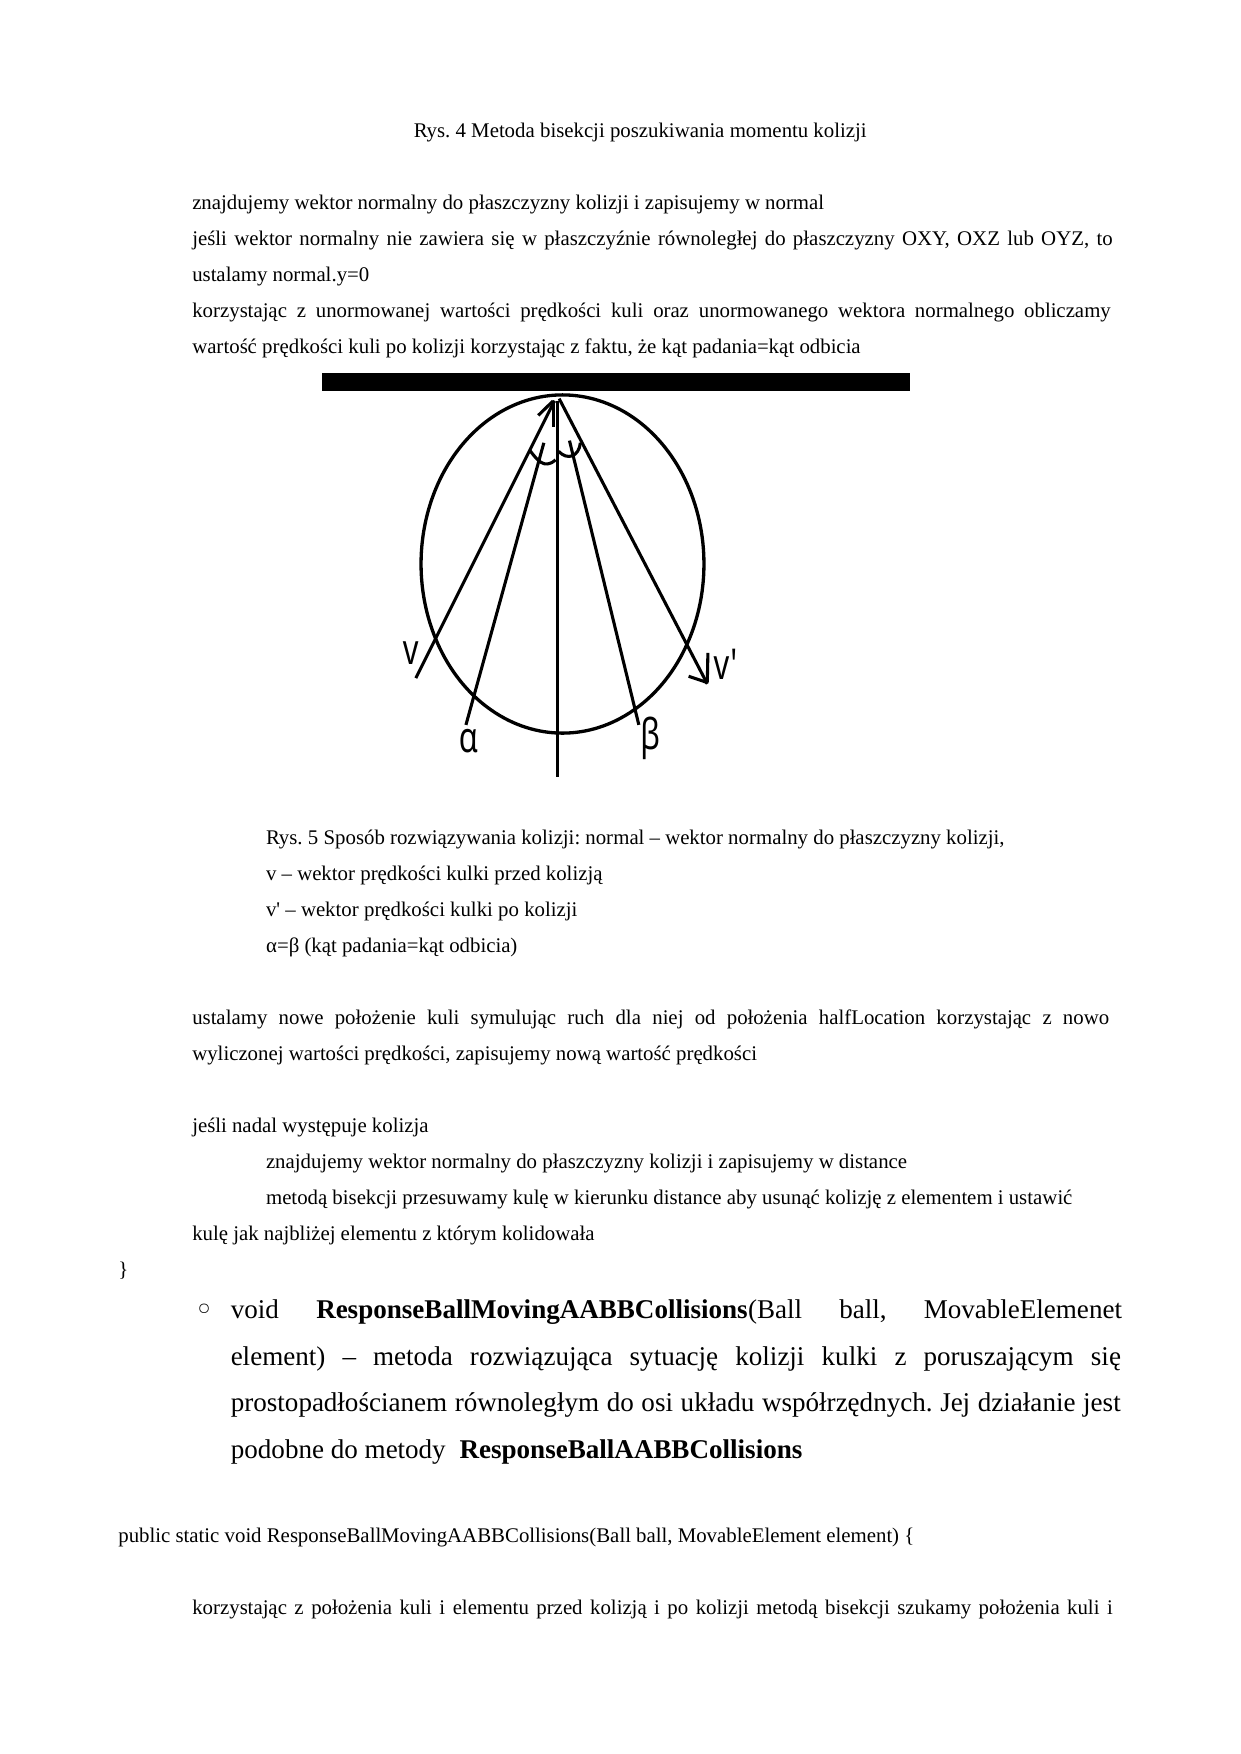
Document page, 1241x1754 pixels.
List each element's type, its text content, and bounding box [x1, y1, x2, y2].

text jeśli wektor normalny nie zawiera się w płaszczyźnie równoległej do płaszczyzny OXY, OXZ lub OYZ, to ustalamy normal.y=0 [118, 226, 1122, 286]
text public static void ResponseBallMovingAABBCollisions(Ball ball, MovableElement element) { [118, 1523, 1122, 1547]
text v – wektor prędkości kulki przed kolizją [118, 861, 1122, 885]
text ustalamy nowe położenie kuli symulując ruch dla niej od położenia halfLocation korzystając z nowo wyliczonej wartości prędkości, zapisujemy nową wartość prędkości [118, 1005, 1122, 1065]
text korzystając z unormowanej wartości prędkości kuli oraz unormowanego wektora normalnego obliczamy wartość prędkości kuli po kolizji korzystając z faktu, że kąt padania=kąt odbicia [118, 298, 1122, 358]
text znajdujemy wektor normalny do płaszczyzny kolizji i zapisujemy w distance [118, 1149, 1122, 1173]
text Rys. 5 Sposób rozwiązywania kolizji: normal – wektor normalny do płaszczyzny kolizji, [118, 824, 1122, 849]
text metodą bisekcji przesuwamy kulę w kierunku distance aby usunąć kolizję z elementem i ustawić kulę jak najbliżej elementu z którym kolidowała [118, 1185, 1122, 1245]
text Rys. 4 Metoda bisekcji poszukiwania momentu kolizji [118, 118, 1122, 142]
text znajdujemy wektor normalny do płaszczyzny kolizji i zapisujemy w normal [118, 190, 1122, 214]
text v' – wektor prędkości kulki po kolizji [118, 897, 1122, 921]
list void ResponseBallMovingAABBCollisions(Ball ball, MovableElemenet element) – metoda rozwiązująca sytuację kolizji kulki z poruszającym się prostopadłościanem równoległym do osi układu współrzędnych. Jej działanie jest podobne do metody ResponseBallAABBCollisions [193, 1293, 1122, 1464]
text jeśli nadal występuje kolizja [118, 1113, 1122, 1137]
text α=β (kąt padania=kąt odbicia) [118, 933, 1122, 957]
text } [118, 1257, 1122, 1281]
text korzystając z położenia kuli i elementu przed kolizją i po kolizji metodą bisekcji szukamy położenia kuli i [118, 1595, 1122, 1619]
